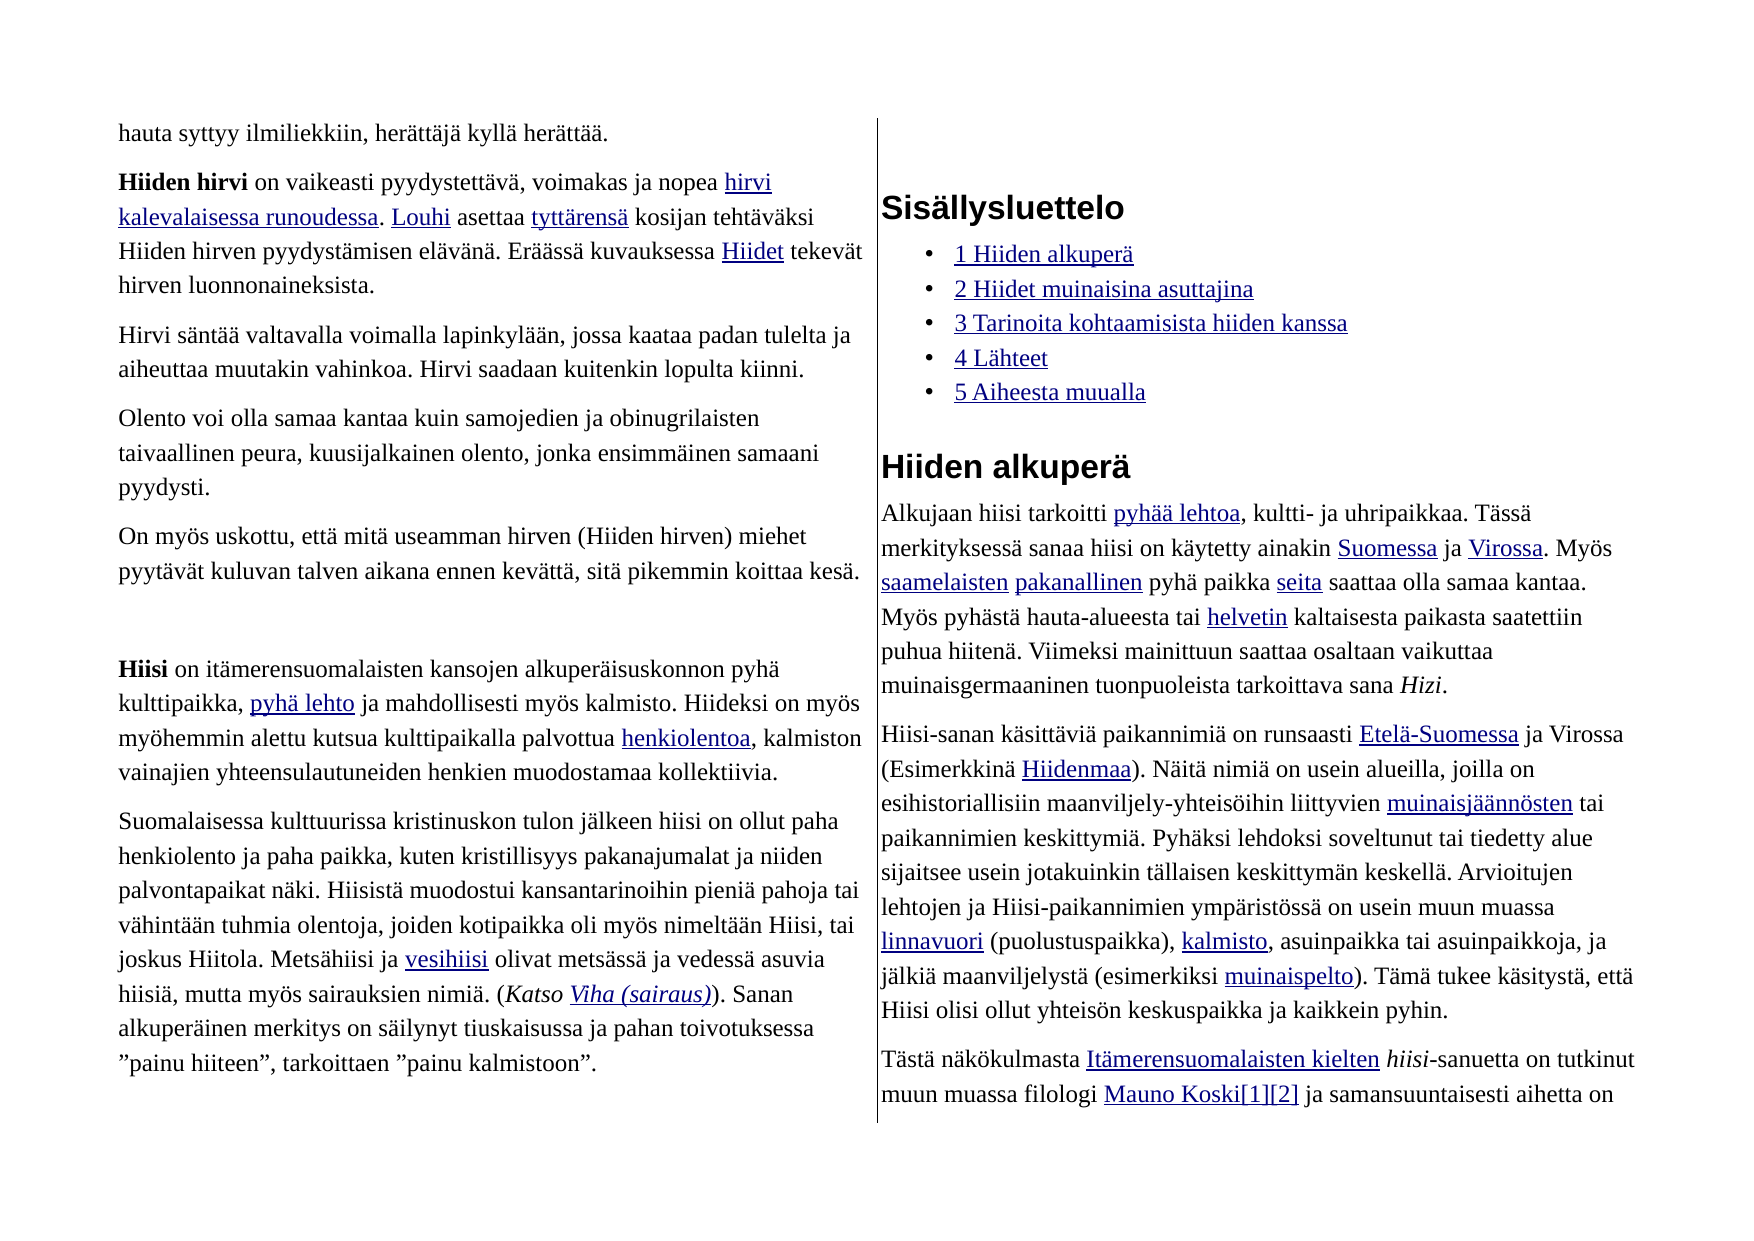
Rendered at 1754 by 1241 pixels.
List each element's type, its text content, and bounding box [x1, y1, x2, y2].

list 2 Hiidet muinaisina asuttajina [925, 274, 1636, 302]
list 1 Hiiden alkuperä [925, 239, 1636, 268]
text Hiisi on itämerensuomalaisten kansojen alkuperäisuskonnon pyhä kulttipaikka, pyhä lehto ja mahdollisesti myös kalmisto. Hiideksi on myös myöhemmin alettu kutsua kulttipaikalla palvottua henkiolentoa, kalmiston vainajien yhteensulautuneiden henkien muodostamaa kollektiivia. [118, 654, 873, 786]
list 5 Aiheesta muualla [925, 377, 1636, 406]
subtitle Sisällysluettelo [881, 188, 1636, 227]
subtitle Hiiden alkuperä [881, 447, 1636, 486]
list 4 Lähteet [925, 343, 1636, 371]
text On myös uskottu, että mitä useamman hirven (Hiiden hirven) miehet pyytävät kuluvan talven aikana ennen kevättä, sitä pikemmin koittaa kesä. [118, 521, 873, 584]
text Tästä näkökulmasta Itämerensuomalaisten kielten hiisi-sanuetta on tutkinut muun muassa filologi Mauno Koski[1][2] ja samansuuntaisesti aihetta on [881, 1044, 1636, 1108]
list 3 Tarinoita kohtaamisista hiiden kanssa [925, 308, 1636, 337]
text Olento voi olla samaa kantaa kuin samojedien ja obinugrilaisten taivaallinen peura, kuusijalkainen olento, jonka ensimmäinen samaani pyydysti. [118, 403, 873, 501]
text hauta syttyy ilmiliekkiin, herättäjä kyllä herättää. [118, 118, 873, 147]
text Hiisi-sanan käsittäviä paikannimiä on runsaasti Etelä-Suomessa ja Virossa (Esimerkkinä Hiidenmaa). Näitä nimiä on usein alueilla, joilla on esihistoriallisiin maanviljely-yhteisöihin liittyvien muinaisjäännösten tai paikannimien keskittymiä. Pyhäksi lehdoksi soveltunut tai tiedetty alue sijaitsee usein jotakuinkin tällaisen keskittymän keskellä. Arvioitujen lehtojen ja Hiisi-paikannimien ympäristössä on usein muun muassa linnavuori (puolustuspaikka), kalmisto, asuinpaikka tai asuinpaikkoja, ja jälkiä maanviljelystä (esimerkiksi muinaispelto). Tämä tukee käsitystä, että Hiisi olisi ollut yhteisön keskuspaikka ja kaikkein pyhin. [881, 719, 1636, 1024]
text Hiiden hirvi on vaikeasti pyydystettävä, voimakas ja nopea hirvi kalevalaisessa runoudessa. Louhi asettaa tyttärensä kosijan tehtäväksi Hiiden hirven pyydystämisen elävänä. Eräässä kuvauksessa Hiidet tekevät hirven luonnonaineksista. [118, 167, 873, 299]
text Hirvi säntää valtavalla voimalla lapinkylään, jossa kaataa padan tulelta ja aiheuttaa muutakin vahinkoa. Hirvi saadaan kuitenkin lopulta kiinni. [118, 320, 873, 383]
text Alkujaan hiisi tarkoitti pyhää lehtoa, kultti- ja uhripaikkaa. Tässä merkityksessä sanaa hiisi on käytetty ainakin Suomessa ja Virossa. Myös saamelaisten pakanallinen pyhä paikka seita saattaa olla samaa kantaa. Myös pyhästä hauta-alueesta tai helvetin kaltaisesta paikasta saatettiin puhua hiitenä. Viimeksi mainittuun saattaa osaltaan vaikuttaa muinaisgermaaninen tuonpuoleista tarkoittava sana Hizi. [881, 498, 1636, 699]
text Suomalaisessa kulttuurissa kristinuskon tulon jälkeen hiisi on ollut paha henkiolento ja paha paikka, kuten kristillisyys pakanajumalat ja niiden palvontapaikat näki. Hiisistä muodostui kansantarinoihin pieniä pahoja tai vähintään tuhmia olentoja, joiden kotipaikka oli myös nimeltään Hiisi, tai joskus Hiitola. Metsähiisi ja vesihiisi olivat metsässä ja vedessä asuvia hiisiä, mutta myös sairauksien nimiä. (Katso Viha (sairaus)). Sanan alkuperäinen merkitys on säilynyt tiuskaisussa ja pahan toivotuksessa ”painu hiiteen”, tarkoittaen ”painu kalmistoon”. [118, 806, 873, 1076]
